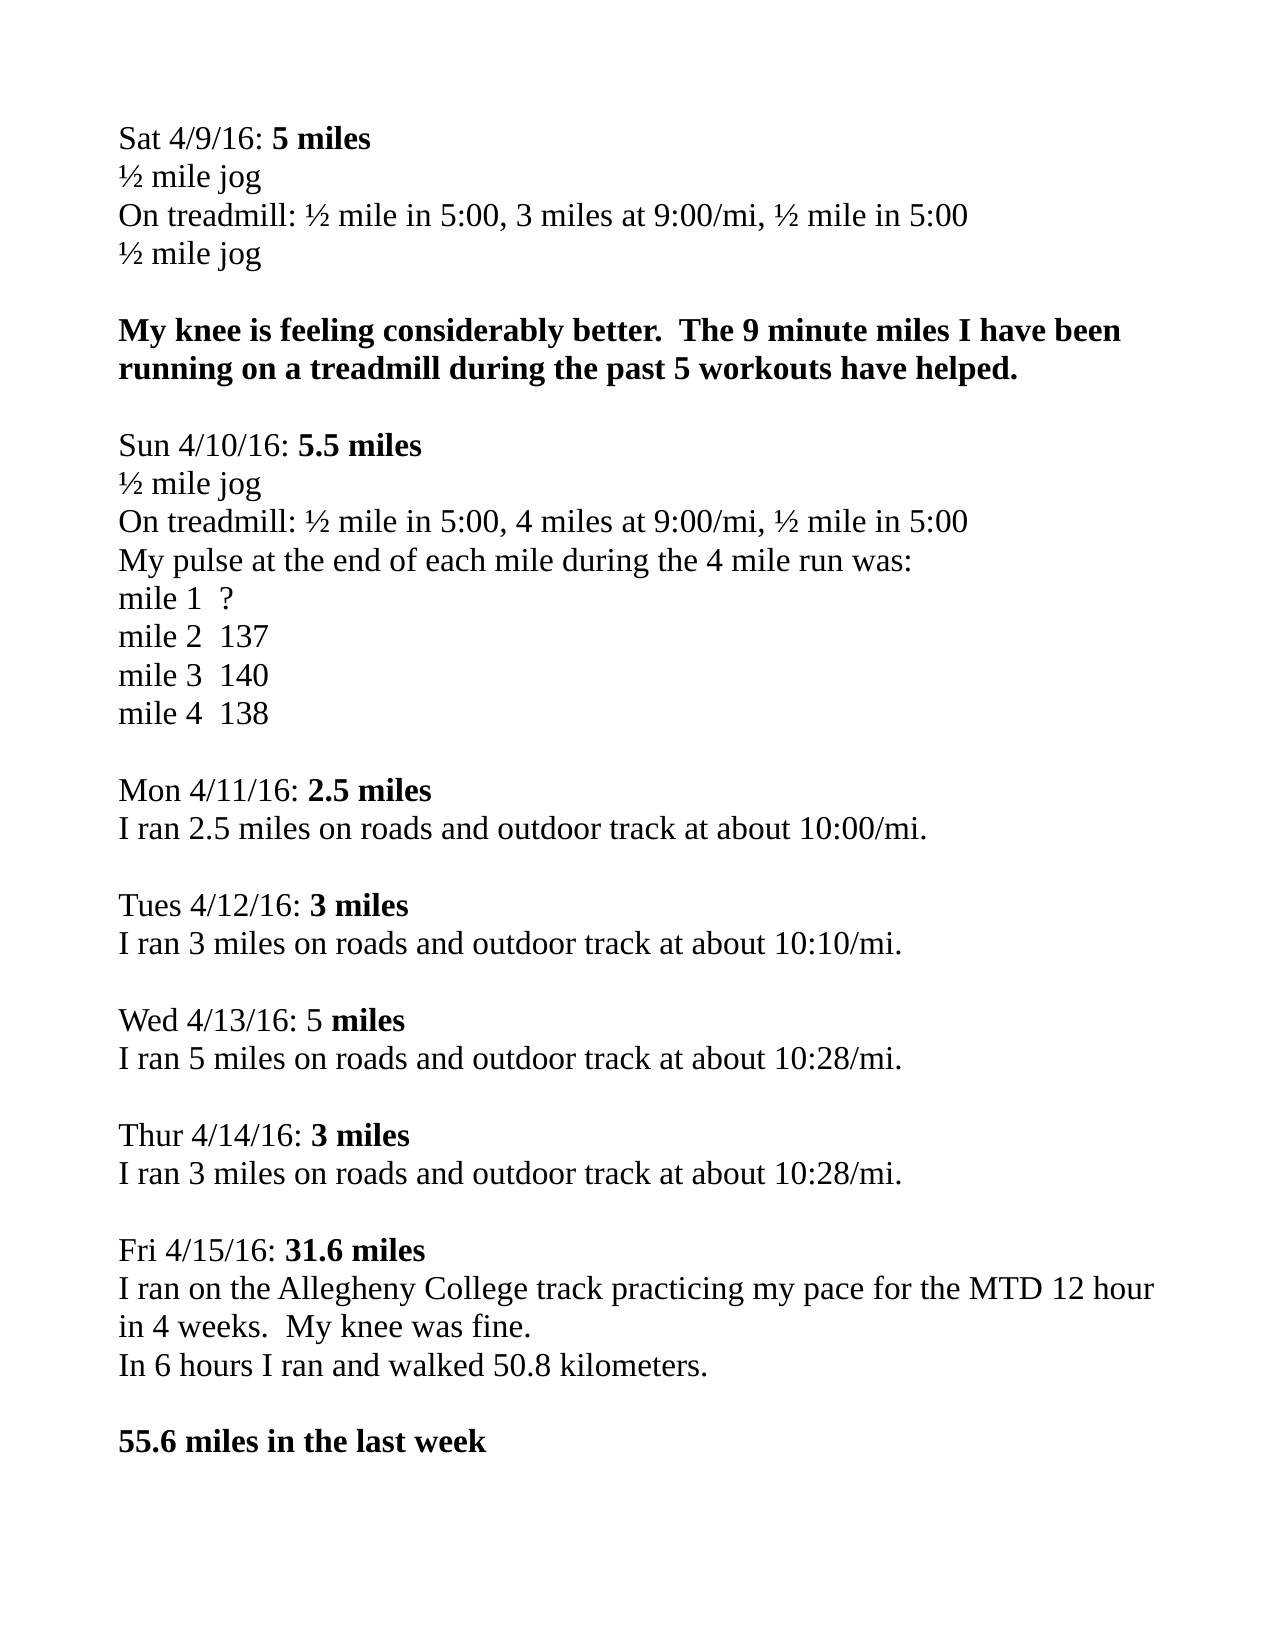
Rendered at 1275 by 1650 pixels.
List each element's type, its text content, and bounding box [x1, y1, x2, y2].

text I ran 2.5 miles on roads and outdoor track at about 10:00/mi. [118, 808, 1157, 846]
text My pulse at the end of each mile during the 4 mile run was: [118, 540, 1157, 578]
text mile 4 138 [118, 693, 1157, 731]
text mile 2 137 [118, 616, 1157, 655]
text On treadmill: ½ mile in 5:00, 3 miles at 9:00/mi, ½ mile in 5:00 [118, 195, 1157, 233]
text Sun 4/10/16: 5.5 miles [118, 425, 1157, 463]
text Sat 4/9/16: 5 miles [118, 118, 1157, 156]
text My knee is feeling considerably better. The 9 minute miles I have been running on a treadmill during the past 5 workouts have helped. [118, 310, 1157, 386]
text ½ mile jog [118, 463, 1157, 501]
text Mon 4/11/16: 2.5 miles [118, 770, 1157, 808]
text On treadmill: ½ mile in 5:00, 4 miles at 9:00/mi, ½ mile in 5:00 [118, 501, 1157, 540]
text Wed 4/13/16: 5 miles [118, 1000, 1157, 1038]
text I ran 3 miles on roads and outdoor track at about 10:28/mi. [118, 1153, 1157, 1191]
text I ran on the Allegheny College track practicing my pace for the MTD 12 hour in 4 weeks. My knee was fine. [118, 1268, 1157, 1345]
text Thur 4/14/16: 3 miles [118, 1115, 1157, 1153]
text mile 3 140 [118, 655, 1157, 693]
text Fri 4/15/16: 31.6 miles [118, 1230, 1157, 1268]
text I ran 5 miles on roads and outdoor track at about 10:28/mi. [118, 1038, 1157, 1076]
text Tues 4/12/16: 3 miles [118, 885, 1157, 923]
text In 6 hours I ran and walked 50.8 kilometers. [118, 1345, 1157, 1383]
text ½ mile jog [118, 156, 1157, 195]
text ½ mile jog [118, 233, 1157, 271]
text mile 1 ? [118, 578, 1157, 616]
text I ran 3 miles on roads and outdoor track at about 10:10/mi. [118, 923, 1157, 961]
text 55.6 miles in the last week [118, 1421, 1157, 1460]
